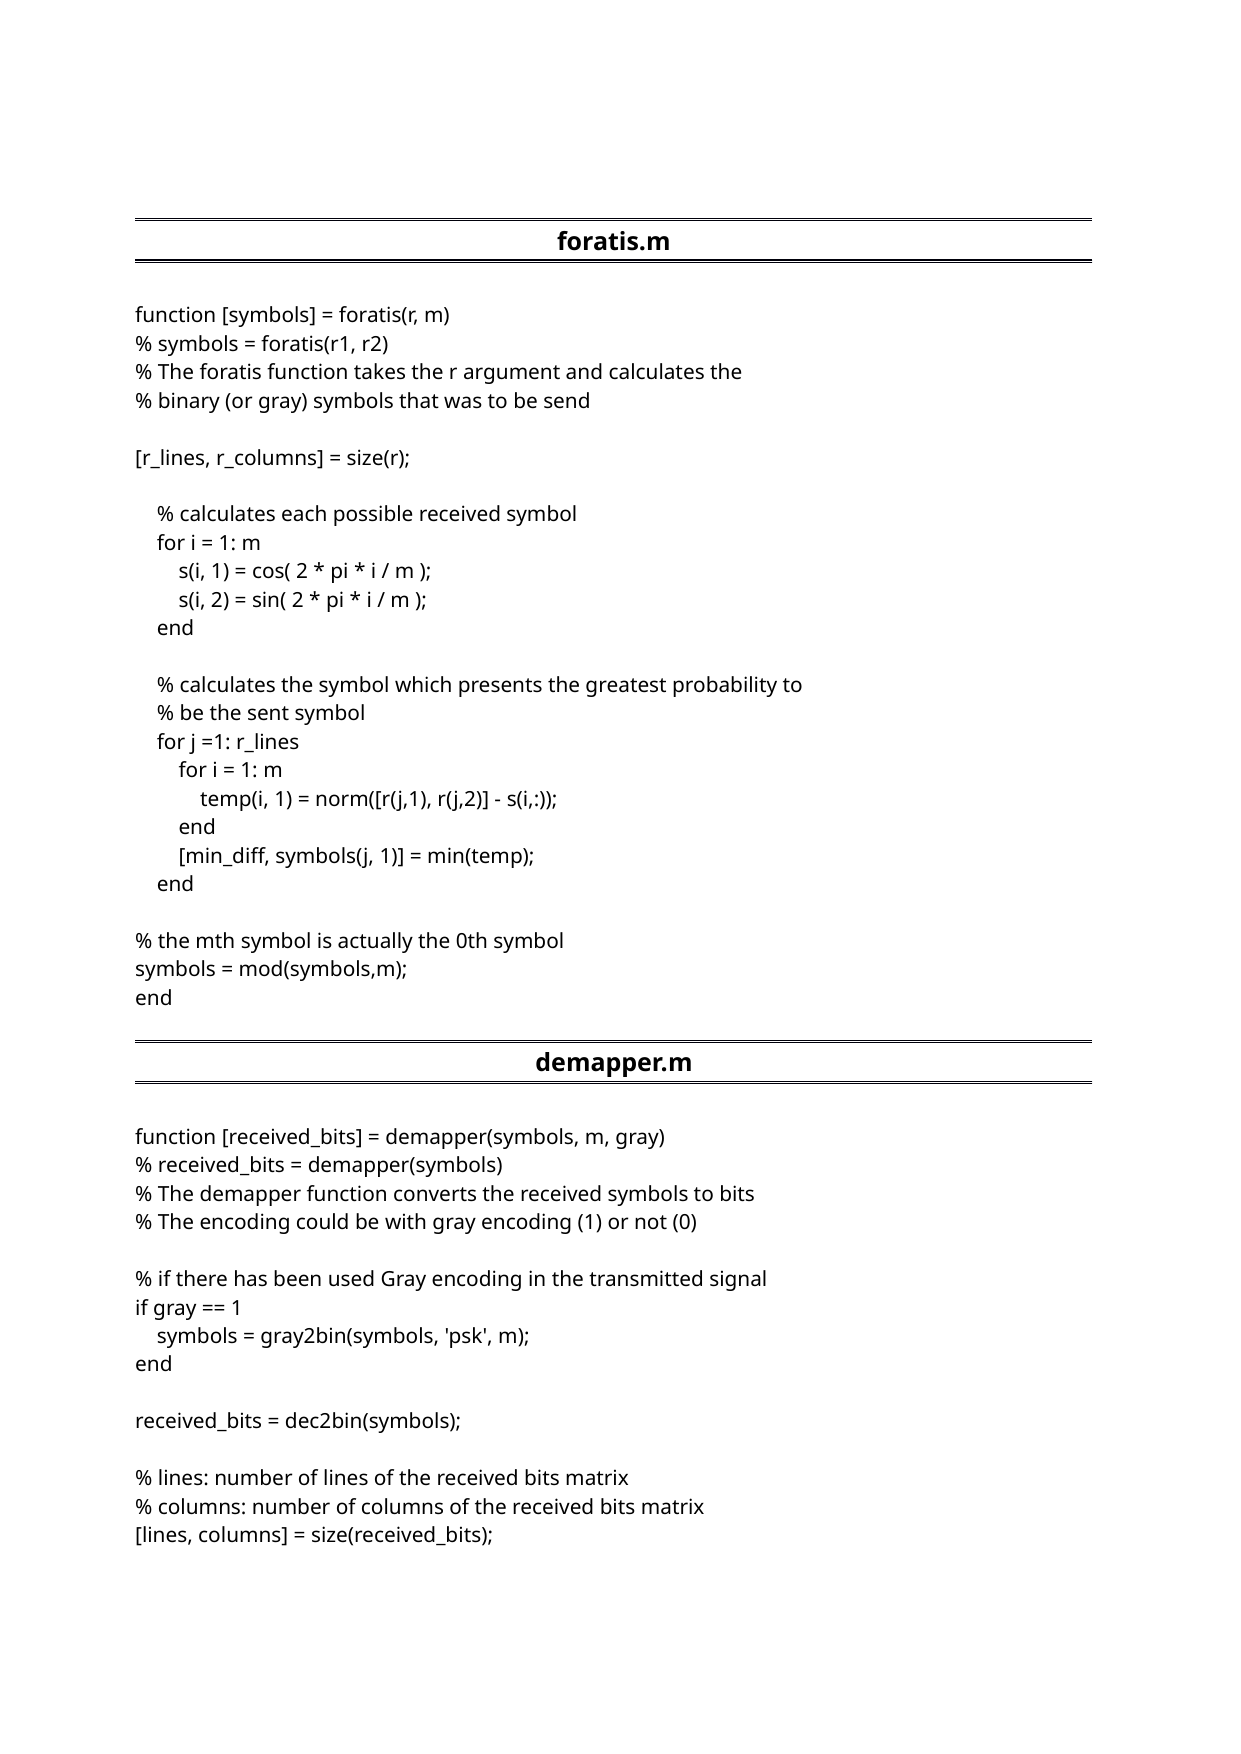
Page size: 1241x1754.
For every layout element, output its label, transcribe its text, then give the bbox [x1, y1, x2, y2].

text % The encoding could be with gray encoding (1) or not (0) [135, 1207, 1092, 1236]
text s(i, 2) = sin( 2 * pi * i / m ); [135, 585, 1092, 613]
text % The demapper function converts the received symbols to bits [135, 1179, 1092, 1207]
text % binary (or gray) symbols that was to be send [135, 386, 1092, 414]
text % lines: number of lines of the received bits matrix [135, 1463, 1092, 1492]
text % calculates the symbol which presents the greatest probability to [135, 670, 1092, 698]
text s(i, 1) = cos( 2 * pi * i / m ); [135, 556, 1092, 585]
text end [135, 1349, 1092, 1378]
text end [135, 869, 1092, 898]
text for j =1: r_lines [135, 727, 1092, 755]
text symbols = mod(symbols,m); [135, 954, 1092, 983]
text [min_diff, symbols(j, 1)] = min(temp); [135, 841, 1092, 869]
text for i = 1: m [135, 755, 1092, 784]
text if gray == 1 [135, 1293, 1092, 1321]
text % calculates each possible received symbol [135, 499, 1092, 528]
text end [135, 983, 1092, 1011]
text [lines, columns] = size(received_bits); [135, 1520, 1092, 1549]
text received_bits = dec2bin(symbols); [135, 1406, 1092, 1435]
text temp(i, 1) = norm([r(j,1), r(j,2)] - s(i,:)); [135, 784, 1092, 812]
text % if there has been used Gray encoding in the transmitted signal [135, 1264, 1092, 1293]
text symbols = gray2bin(symbols, 'psk', m); [135, 1321, 1092, 1349]
text foratis.m [135, 221, 1092, 259]
text end [135, 613, 1092, 642]
text function [symbols] = foratis(r, m) [135, 300, 1092, 329]
text % The foratis function takes the r argument and calculates the [135, 357, 1092, 386]
text end [135, 812, 1092, 841]
text % be the sent symbol [135, 698, 1092, 727]
text [r_lines, r_columns] = size(r); [135, 443, 1092, 471]
text % the mth symbol is actually the 0th symbol [135, 926, 1092, 954]
text % columns: number of columns of the received bits matrix [135, 1492, 1092, 1520]
text demapper.m [135, 1043, 1092, 1081]
text for i = 1: m [135, 528, 1092, 556]
text % received_bits = demapper(symbols) [135, 1151, 1092, 1179]
text function [received_bits] = demapper(symbols, m, gray) [135, 1122, 1092, 1151]
text % symbols = foratis(r1, r2) [135, 329, 1092, 357]
